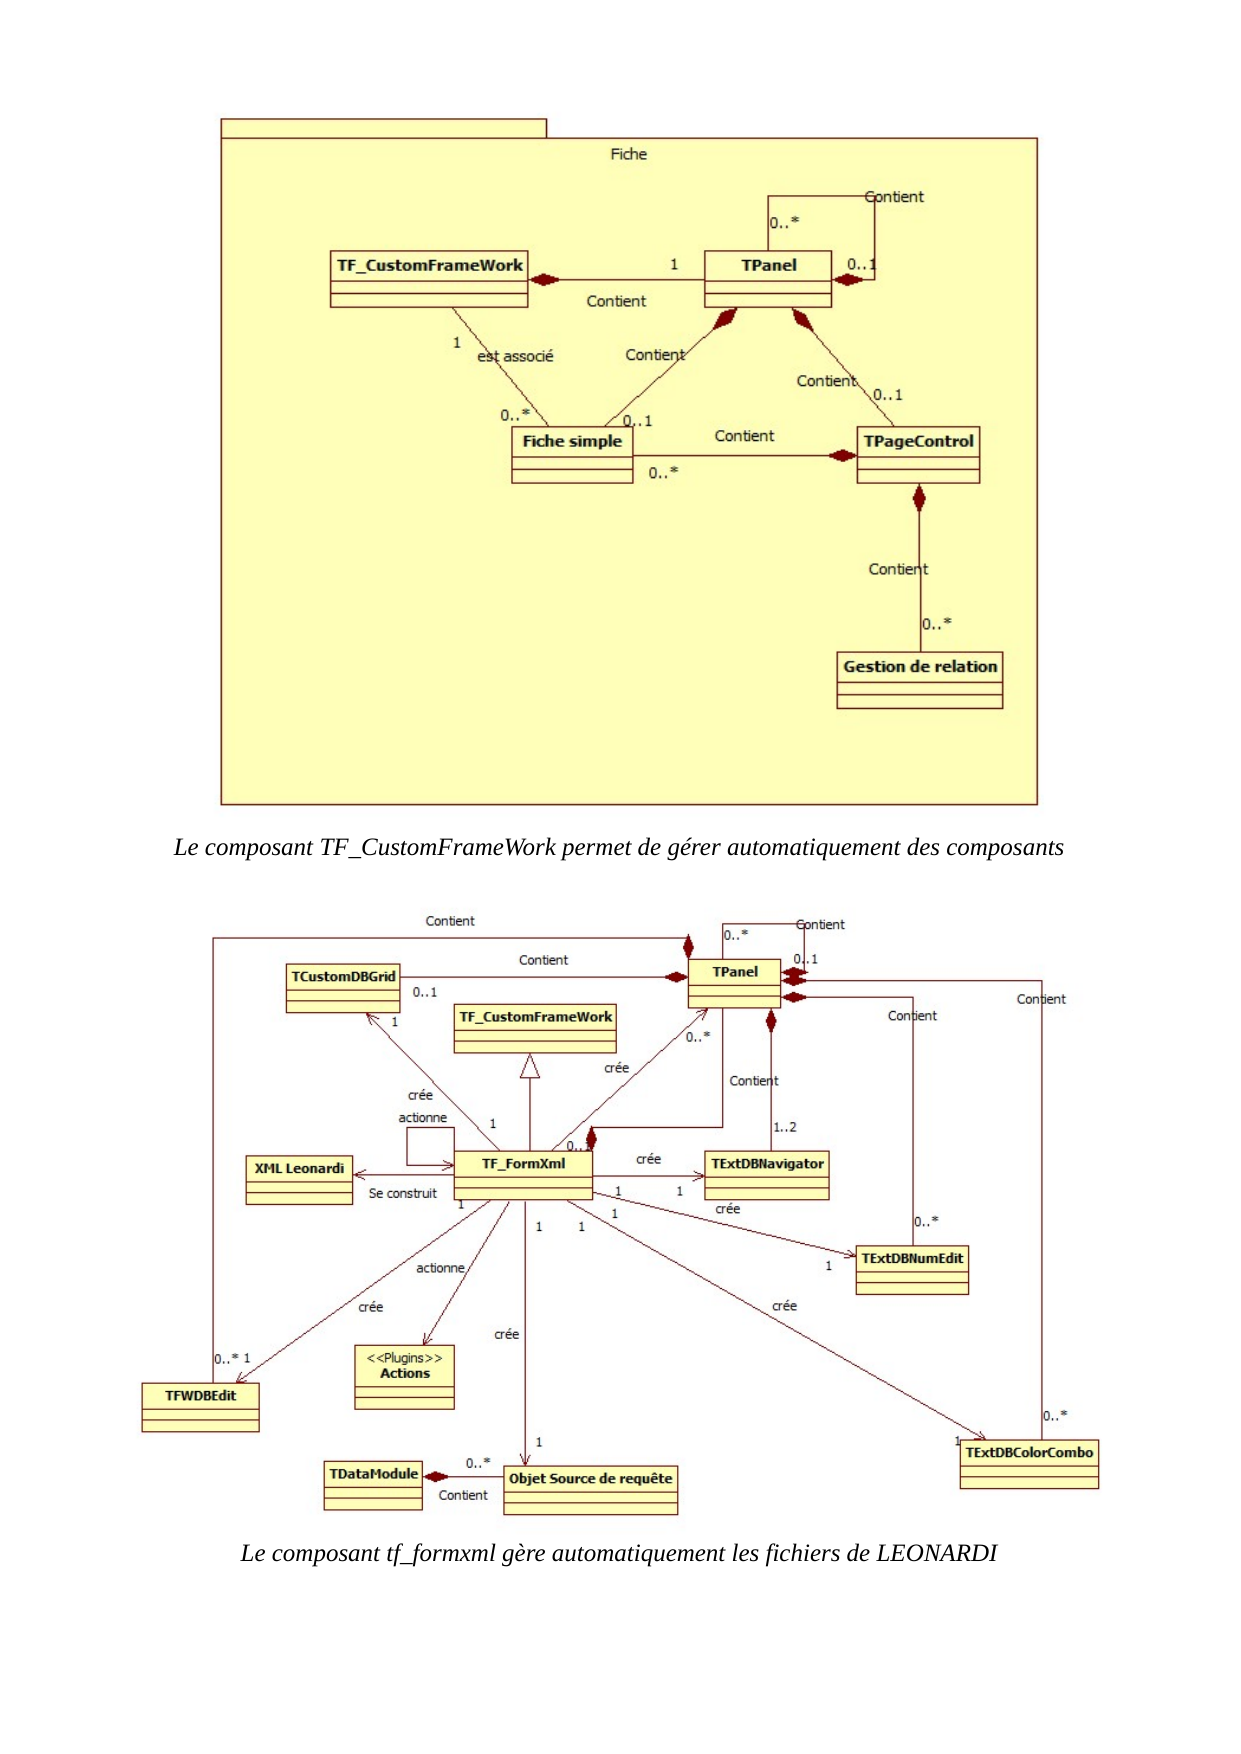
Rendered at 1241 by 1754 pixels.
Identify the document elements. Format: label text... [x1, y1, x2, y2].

text Le composant TF_CustomFrameWork permet de gérer automatiquement des composants [118, 118, 1122, 861]
text Le composant tf_formxml gère automatiquement les fichiers de LEONARDI [118, 1539, 1122, 1567]
picture [118, 890, 1123, 1539]
picture [192, 91, 1067, 833]
